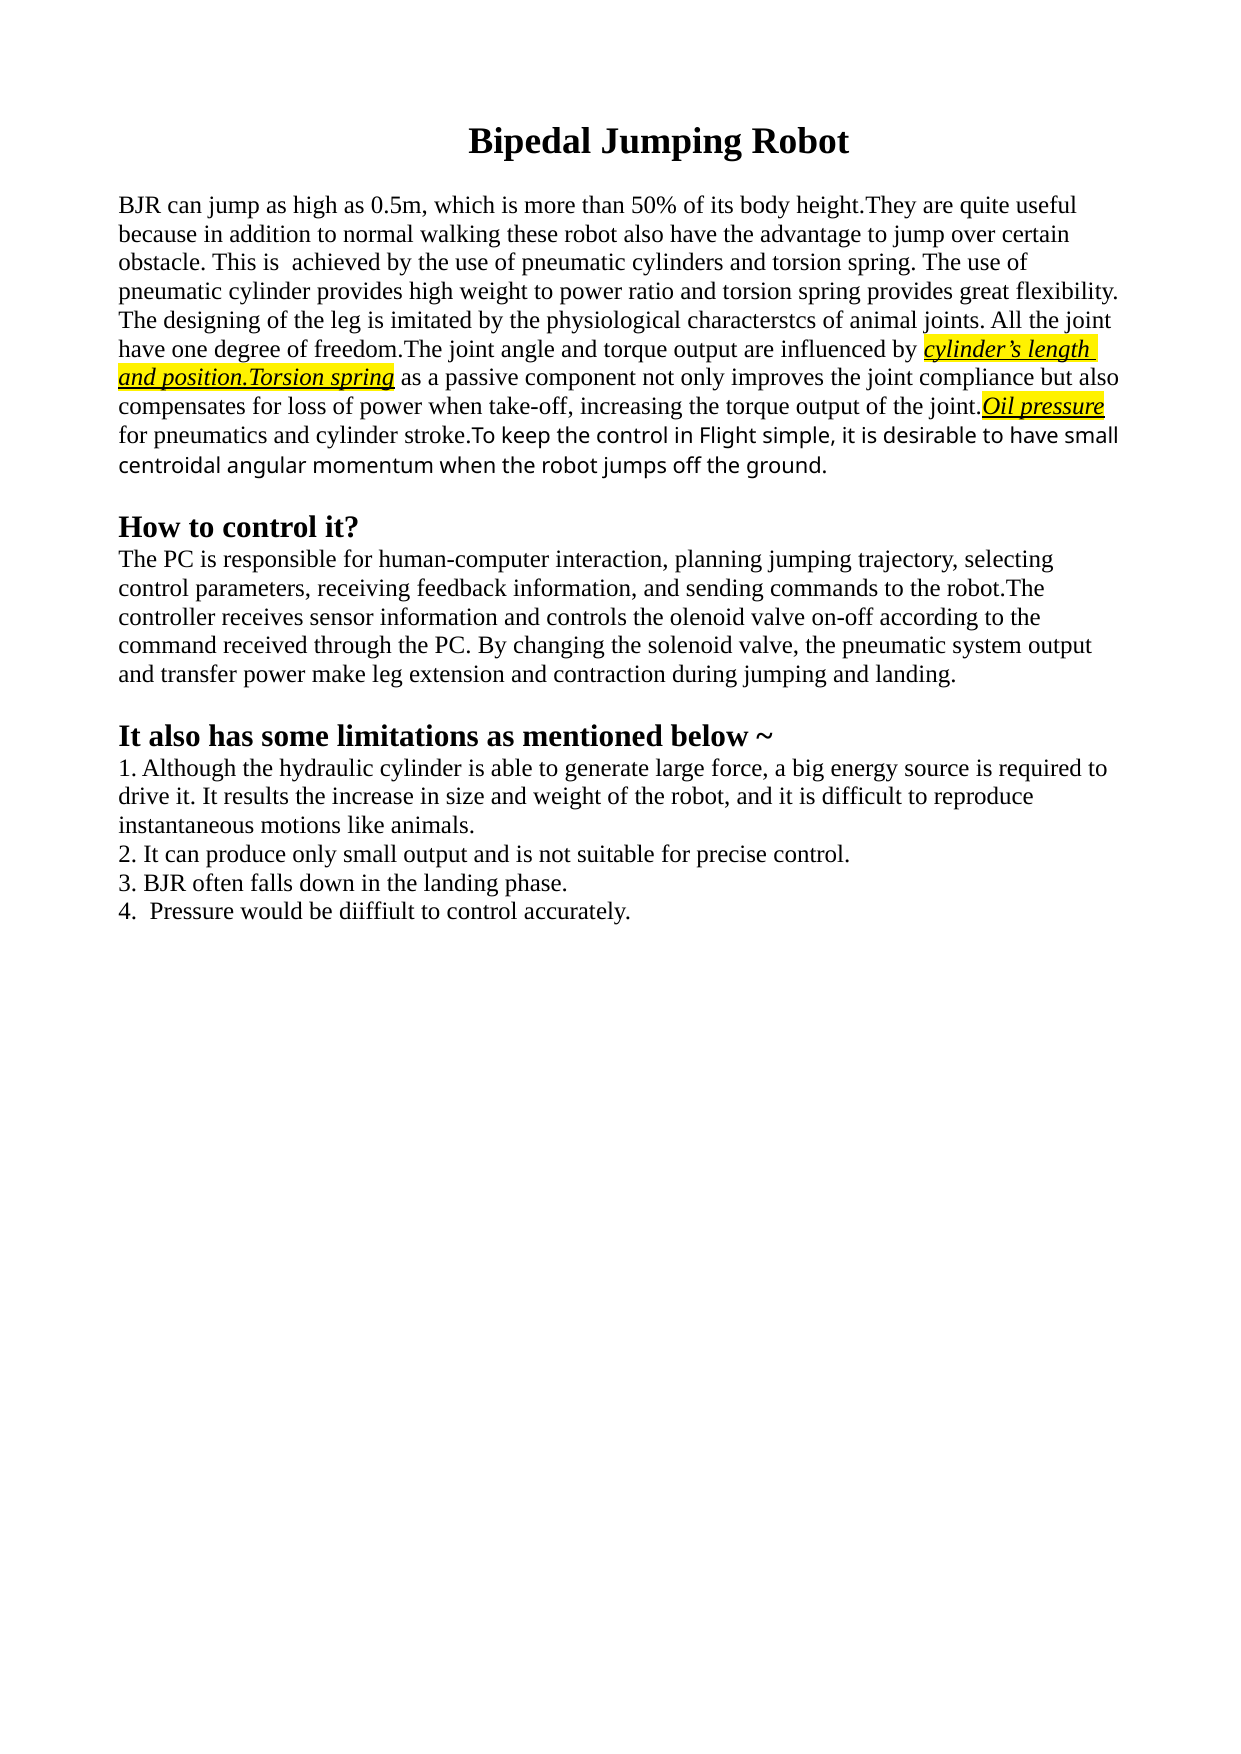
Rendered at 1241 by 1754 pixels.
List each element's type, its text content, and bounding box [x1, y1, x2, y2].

text 2. It can produce only small output and is not suitable for precise control. [118, 839, 1122, 868]
text The PC is responsible for human-computer interaction, planning jumping trajectory, selecting control parameters, receiving feedback information, and sending commands to the robot.The controller receives sensor information and controls the olenoid valve on-off according to the command received through the PC. By changing the solenoid valve, the pneumatic system output and transfer power make leg extension and contraction during jumping and landing. [118, 544, 1122, 688]
text Bipedal Jumping Robot [118, 118, 1122, 161]
text 4. Pressure would be diiffiult to control accurately. [118, 896, 1122, 925]
text 1. Although the hydraulic cylinder is able to generate large force, a big energy source is required to drive it. It results the increase in size and weight of the robot, and it is difficult to reproduce instantaneous motions like animals. [118, 753, 1122, 839]
text BJR can jump as high as 0.5m, which is more than 50% of its body height.They are quite useful because in addition to normal walking these robot also have the advantage to jump over certain obstacle. This is achieved by the use of pneumatic cylinders and torsion spring. The use of pneumatic cylinder provides high weight to power ratio and torsion spring provides great flexibility. [118, 190, 1122, 305]
text How to control it? [118, 508, 1122, 544]
text 3. BJR often falls down in the landing phase. [118, 868, 1122, 896]
text The designing of the leg is imitated by the physiological characterstcs of animal joints. All the joint have one degree of freedom.The joint angle and torque output are influenced by cylinder’s length and position.Torsion spring as a passive component not only improves the joint compliance but also compensates for loss of power when take-off, increasing the torque output of the joint.Oil pressure for pneumatics and cylinder stroke.To keep the control in Flight simple, it is desirable to have small centroidal angular momentum when the robot jumps off the ground. [118, 305, 1122, 479]
text It also has some limitations as mentioned below ~ [118, 717, 1122, 753]
